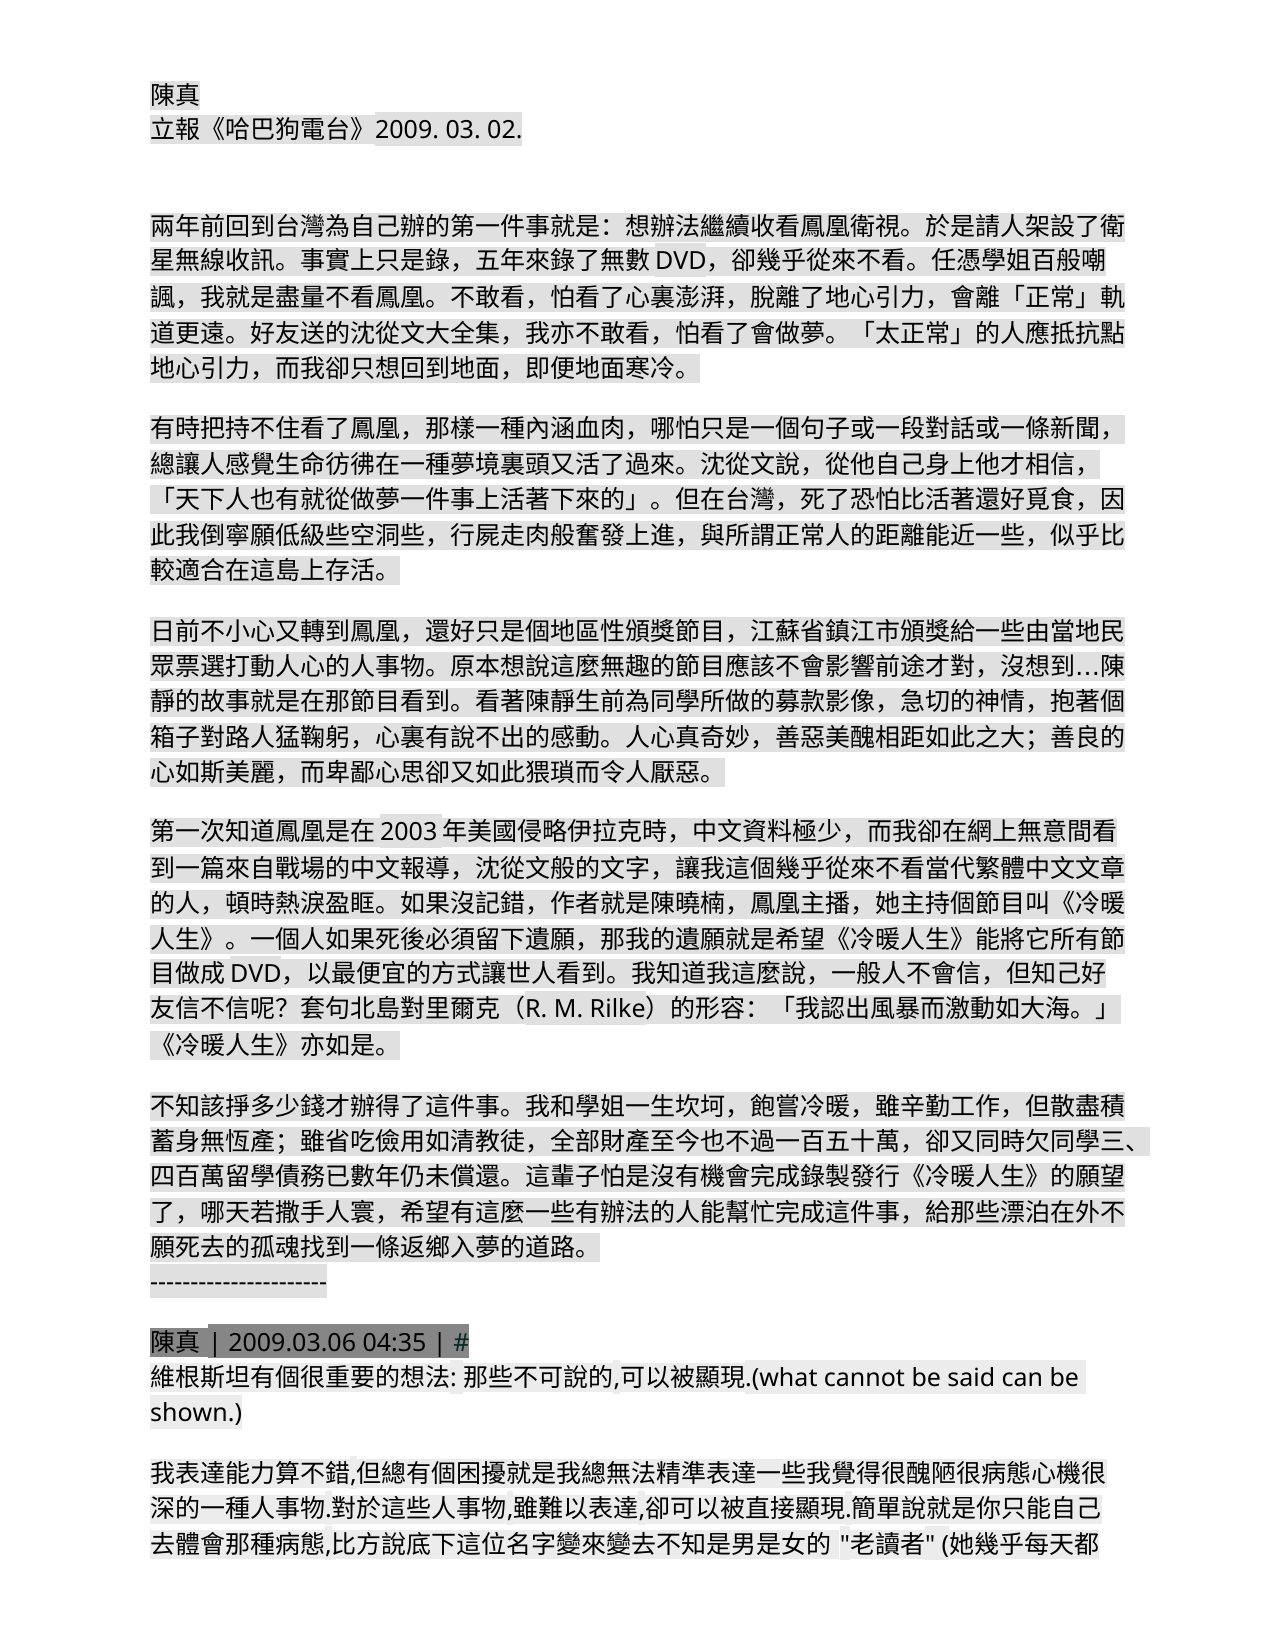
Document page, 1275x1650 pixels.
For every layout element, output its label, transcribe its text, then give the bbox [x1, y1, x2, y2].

text 陳真 立報《哈巴狗電台》2009. 03. 02. [150, 75, 1125, 146]
text 第一次知道鳳凰是在2003年美國侵略伊拉克時，中文資料極少，而我卻在網上無意間看到一篇來自戰場的中文報導，沈從文般的文字，讓我這個幾乎從來不看當代繁體中文文章的人，頓時熱淚盈眶。如果沒記錯，作者就是陳曉楠，鳳凰主播，她主持個節目叫《冷暖人生》。一個人如果死後必須留下遺願，那我的遺願就是希望《冷暖人生》能將它所有節目做成DVD，以最便宜的方式讓世人看到。我知道我這麼說，一般人不會信，但知己好友信不信呢？套句北島對里爾克（R. M. Rilke）的形容：「我認出風暴而激動如大海。」《冷暖人生》亦如是。 [150, 812, 1125, 1060]
text 有時把持不住看了鳳凰，那樣一種內涵血肉，哪怕只是一個句子或一段對話或一條新聞，總讓人感覺生命彷彿在一種夢境裏頭又活了過來。沈從文說，從他自己身上他才相信，「天下人也有就從做夢一件事上活著下來的」。但在台灣，死了恐怕比活著還好覓食，因此我倒寧願低級些空洞些，行屍走肉般奮發上進，與所謂正常人的距離能近一些，似乎比較適合在這島上存活。 [150, 408, 1125, 585]
text 兩年前回到台灣為自己辦的第一件事就是：想辦法繼續收看鳳凰衛視。於是請人架設了衛星無線收訊。事實上只是錄，五年來錄了無數DVD，卻幾乎從來不看。任憑學姐百般嘲諷，我就是盡量不看鳳凰。不敢看，怕看了心裏澎湃，脫離了地心引力，會離「正常」軌道更遠。好友送的沈從文大全集，我亦不敢看，怕看了會做夢。「太正常」的人應抵抗點地心引力，而我卻只想回到地面，即便地面寒冷。 [150, 171, 1125, 383]
text 陳真 | 2009.03.06 04:35 | # [150, 1323, 1125, 1358]
text 日前不小心又轉到鳳凰，還好只是個地區性頒獎節目，江蘇省鎮江市頒獎給一些由當地民眾票選打動人心的人事物。原本想說這麼無趣的節目應該不會影響前途才對，沒想到…陳靜的故事就是在那節目看到。看著陳靜生前為同學所做的募款影像，急切的神情，抱著個箱子對路人猛鞠躬，心裏有說不出的感動。人心真奇妙，善惡美醜相距如此之大；善良的心如斯美麗，而卑鄙心思卻又如此猥瑣而令人厭惡。 [150, 610, 1125, 787]
text 不知該掙多少錢才辦得了這件事。我和學姐一生坎坷，飽嘗冷暖，雖辛勤工作，但散盡積蓄身無恆產；雖省吃儉用如清教徒，全部財產至今也不過一百五十萬，卻又同時欠同學三、四百萬留學債務已數年仍未償還。這輩子怕是沒有機會完成錄製發行《冷暖人生》的願望了，哪天若撒手人寰，希望有這麼一些有辦法的人能幫忙完成這件事，給那些漂泊在外不願死去的孤魂找到一條返鄉入夢的道路。 ---------------------- [150, 1085, 1125, 1298]
text 我表達能力算不錯,但總有個困擾就是我總無法精準表達一些我覺得很醜陋很病態心機很深的一種人事物.對於這些人事物,雖難以表達,卻可以被直接顯現.簡單說就是你只能自己去體會那種病態,比方說底下這位名字變來變去不知是男是女的 "老讀者" (她幾乎每天都 [150, 1454, 1125, 1560]
text 維根斯坦有個很重要的想法: 那些不可說的,可以被顯現.(what cannot be said can be shown.) [150, 1358, 1125, 1429]
